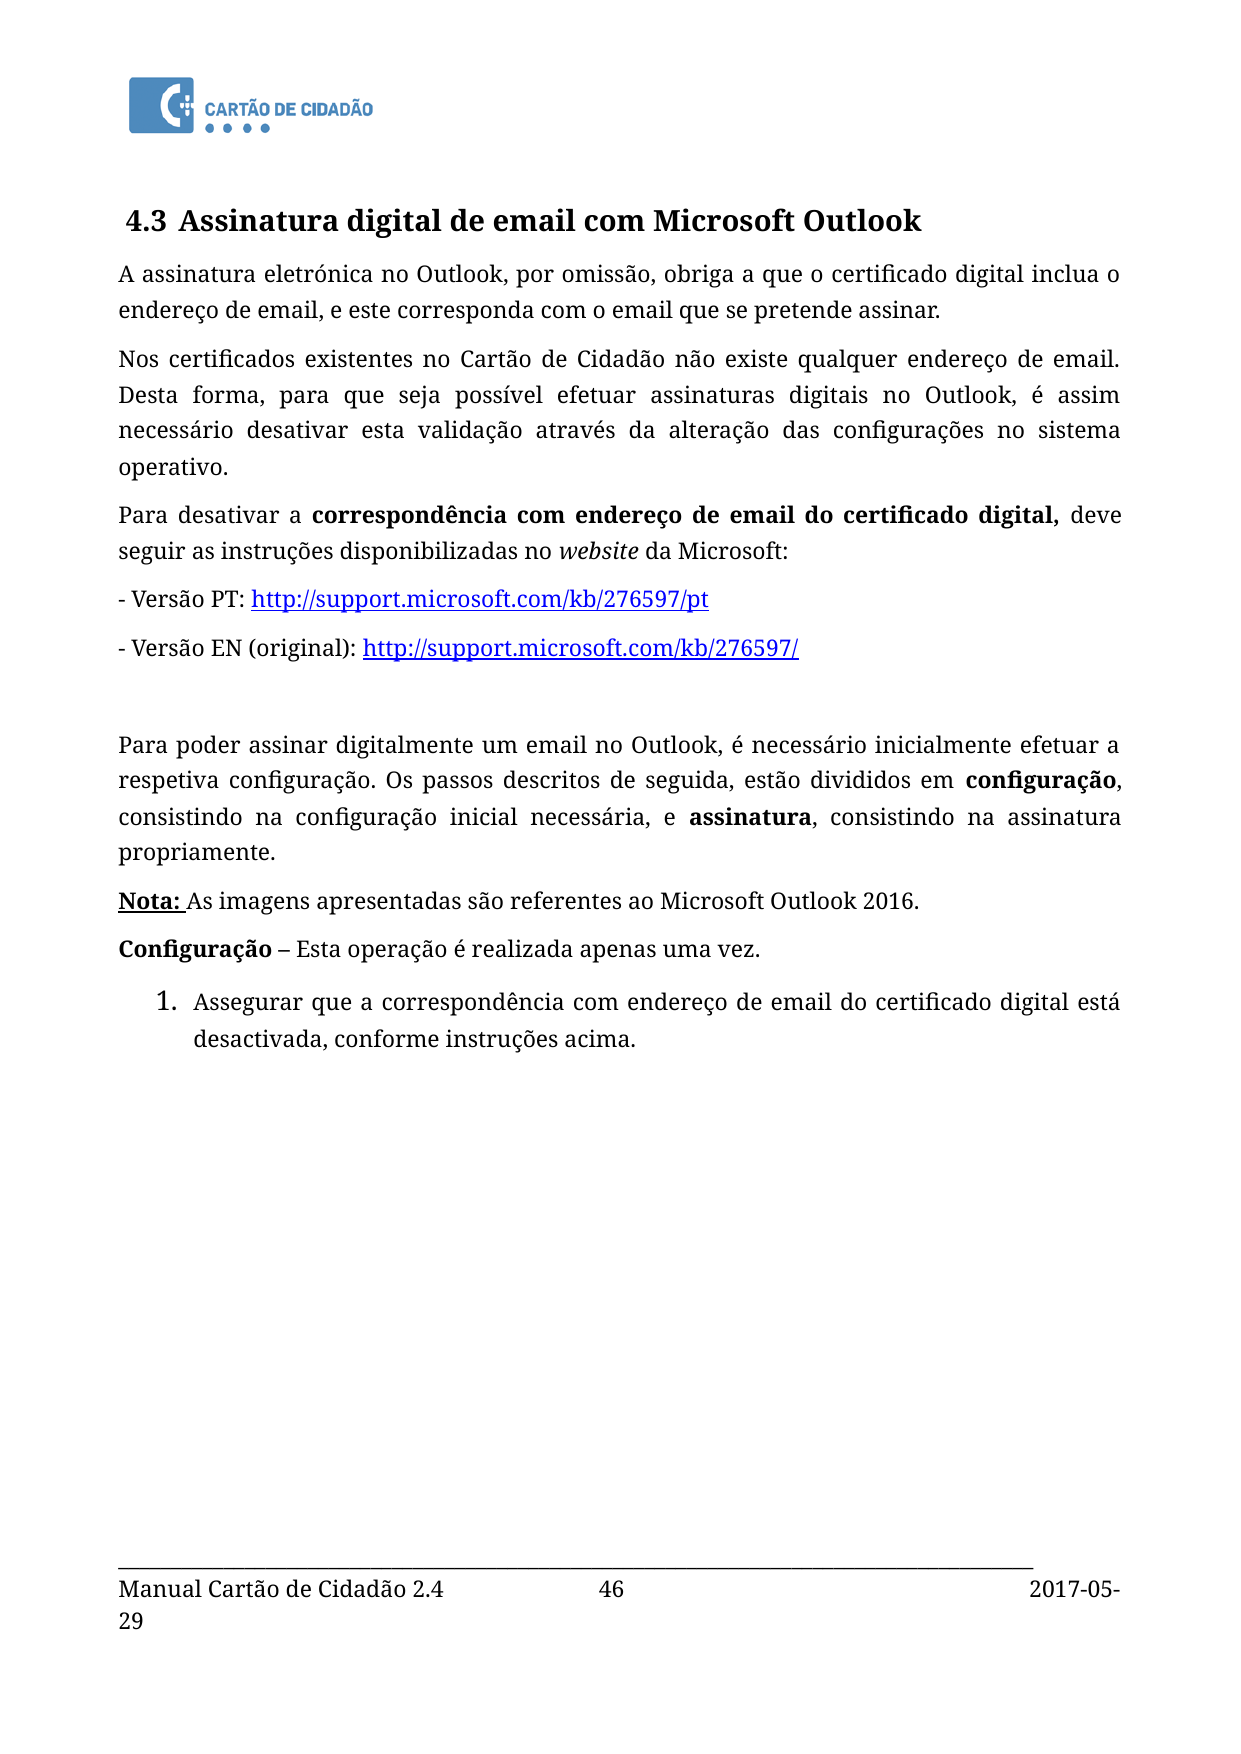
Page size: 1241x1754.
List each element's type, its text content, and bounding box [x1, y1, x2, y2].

text A assinatura eletrónica no Outlook, por omissão, obriga a que o certificado digital inclua o endereço de email, e este corresponda com o email que se pretende assinar. [118, 258, 1122, 325]
list Assegurar que a correspondência com endereço de email do certificado digital está desactivada, conforme instruções acima. [156, 982, 1122, 1054]
subtitle Assinatura digital de email com Microsoft Outlook [118, 200, 1122, 240]
text Para desativar a correspondência com endereço de email do certificado digital, deve seguir as instruções disponibilizadas no website da Microsoft: [118, 499, 1122, 566]
text Configuração – Esta operação é realizada apenas uma vez. [118, 933, 1122, 964]
picture [126, 71, 419, 141]
text - Versão PT: http://support.microsoft.com/kb/276597/pt [118, 583, 1122, 614]
text Para poder assinar digitalmente um email no Outlook, é necessário inicialmente efetuar a respetiva configuração. Os passos descritos de seguida, estão divididos em configuração, consistindo na configuração inicial necessária, e assinatura, consistindo na assinatura propriamente. [118, 728, 1122, 868]
text Nos certificados existentes no Cartão de Cidadão não existe qualquer endereço de email. Desta forma, para que seja possível efetuar assinaturas digitais no Outlook, é assim necessário desativar esta validação através da alteração das configurações no sistema operativo. [118, 343, 1122, 482]
text Nota: As imagens apresentadas são referentes ao Microsoft Outlook 2016. [118, 885, 1122, 916]
text - Versão EN (original): http://support.microsoft.com/kb/276597/ [118, 632, 1122, 663]
